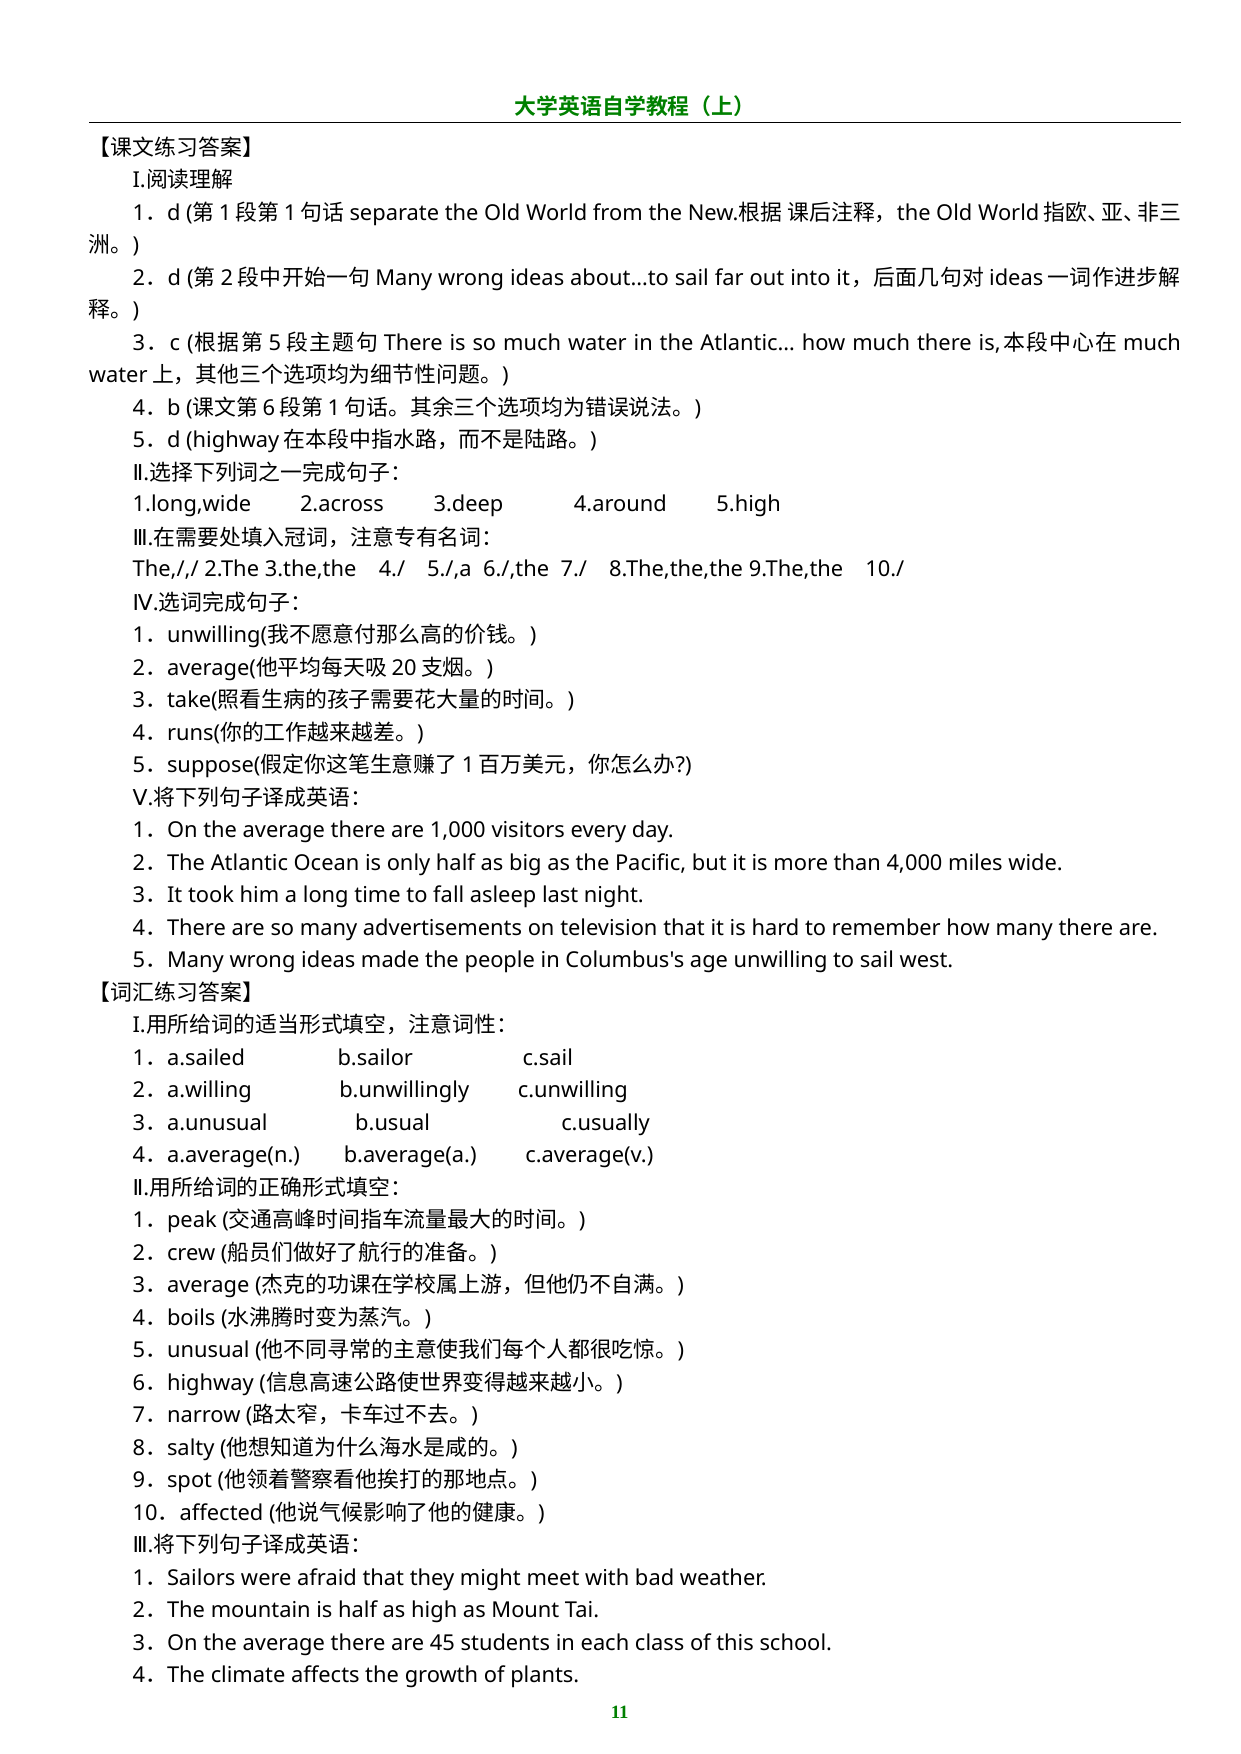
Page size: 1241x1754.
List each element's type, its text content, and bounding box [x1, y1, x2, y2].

text 1．d (第1段第1句话 separate the Old World from the New.根据 课后注释，the Old World指欧、亚、非三洲。) [89, 194, 1181, 259]
text 6．highway (信息高速公路使世界变得越来越小。) [89, 1364, 1181, 1397]
text 1.long,wide 2.across 3.deep 4.around 5.high [89, 487, 1181, 519]
text 2．The mountain is half as high as Mount Tai. [89, 1592, 1181, 1624]
text 【课文练习答案】 [89, 129, 1181, 162]
text Ⅱ.用所给词的正确形式填空： [89, 1169, 1181, 1202]
text 4．b (课文第6段第1句话。其余三个选项均为错误说法。) [89, 389, 1181, 422]
text 2．a.willing b.unwillingly c.unwilling [89, 1072, 1181, 1104]
text 1．On the average there are 1,000 visitors every day. [89, 812, 1181, 844]
text Ⅴ.将下列句子译成英语： [89, 779, 1181, 812]
text 1．a.sailed b.sailor c.sail [89, 1039, 1181, 1072]
text 7．narrow (路太窄，卡车过不去。) [89, 1397, 1181, 1429]
text Ⅱ.选择下列词之一完成句子： [89, 454, 1181, 487]
text Ⅳ.选词完成句子： [89, 584, 1181, 617]
text 2．average(他平均每天吸20支烟。) [89, 649, 1181, 682]
text I.用所给词的适当形式填空，注意词性： [89, 1007, 1181, 1039]
text 9．spot (他领着警察看他挨打的那地点。) [89, 1462, 1181, 1494]
text 5．d (highway在本段中指水路，而不是陆路。) [89, 422, 1181, 454]
text 2．The Atlantic Ocean is only half as big as the Pacific, but it is more than 4,000 miles wide. [89, 844, 1181, 877]
text 1．Sailors were afraid that they might meet with bad weather. [89, 1559, 1181, 1592]
text 3．take(照看生病的孩子需要花大量的时间。) [89, 682, 1181, 714]
text 4．runs(你的工作越来越差。) [89, 714, 1181, 747]
text 4．a.average(n.) b.average(a.) c.average(v.) [89, 1137, 1181, 1169]
text Ⅲ.在需要处填入冠词，注意专有名词： [89, 519, 1181, 552]
text 3．c (根据第5段主题句There is so much water in the Atlantic… how much there is,本段中心在much water上，其他三个选项均为细节性问题。) [89, 324, 1181, 389]
text 8．salty (他想知道为什么海水是咸的。) [89, 1429, 1181, 1462]
text 1．peak (交通高峰时间指车流量最大的时间。) [89, 1202, 1181, 1234]
text 5．suppose(假定你这笔生意赚了1百万美元，你怎么办?) [89, 747, 1181, 779]
text 1．unwilling(我不愿意付那么高的价钱。) [89, 617, 1181, 649]
text 5．Many wrong ideas made the people in Columbus's age unwilling to sail west. [89, 942, 1181, 974]
text 2．d (第2段中开始一句Many wrong ideas about…to sail far out into it，后面几句对ideas一词作进步解释。) [89, 259, 1181, 324]
text I.阅读理解 [89, 162, 1181, 194]
text 10．affected (他说气候影响了他的健康。) [89, 1494, 1181, 1527]
text 4．The climate affects the growth of plants. [89, 1657, 1181, 1689]
text Ⅲ.将下列句子译成英语： [89, 1527, 1181, 1559]
text 4．There are so many advertisements on television that it is hard to remember how many there are. [89, 909, 1181, 942]
text 3．It took him a long time to fall asleep last night. [89, 877, 1181, 909]
text 4．boils (水沸腾时变为蒸汽。) [89, 1299, 1181, 1332]
text 5．unusual (他不同寻常的主意使我们每个人都很吃惊。) [89, 1332, 1181, 1364]
text 3．a.unusual b.usual c.usually [89, 1104, 1181, 1137]
text The,/,/ 2.The 3.the,the 4./ 5./,a 6./,the 7./ 8.The,the,the 9.The,the 10./ [89, 552, 1181, 584]
text 3．On the average there are 45 students in each class of this school. [89, 1624, 1181, 1657]
text 2．crew (船员们做好了航行的准备。) [89, 1234, 1181, 1267]
text 【词汇练习答案】 [89, 974, 1181, 1007]
text 3．average (杰克的功课在学校属上游，但他仍不自满。) [89, 1267, 1181, 1299]
